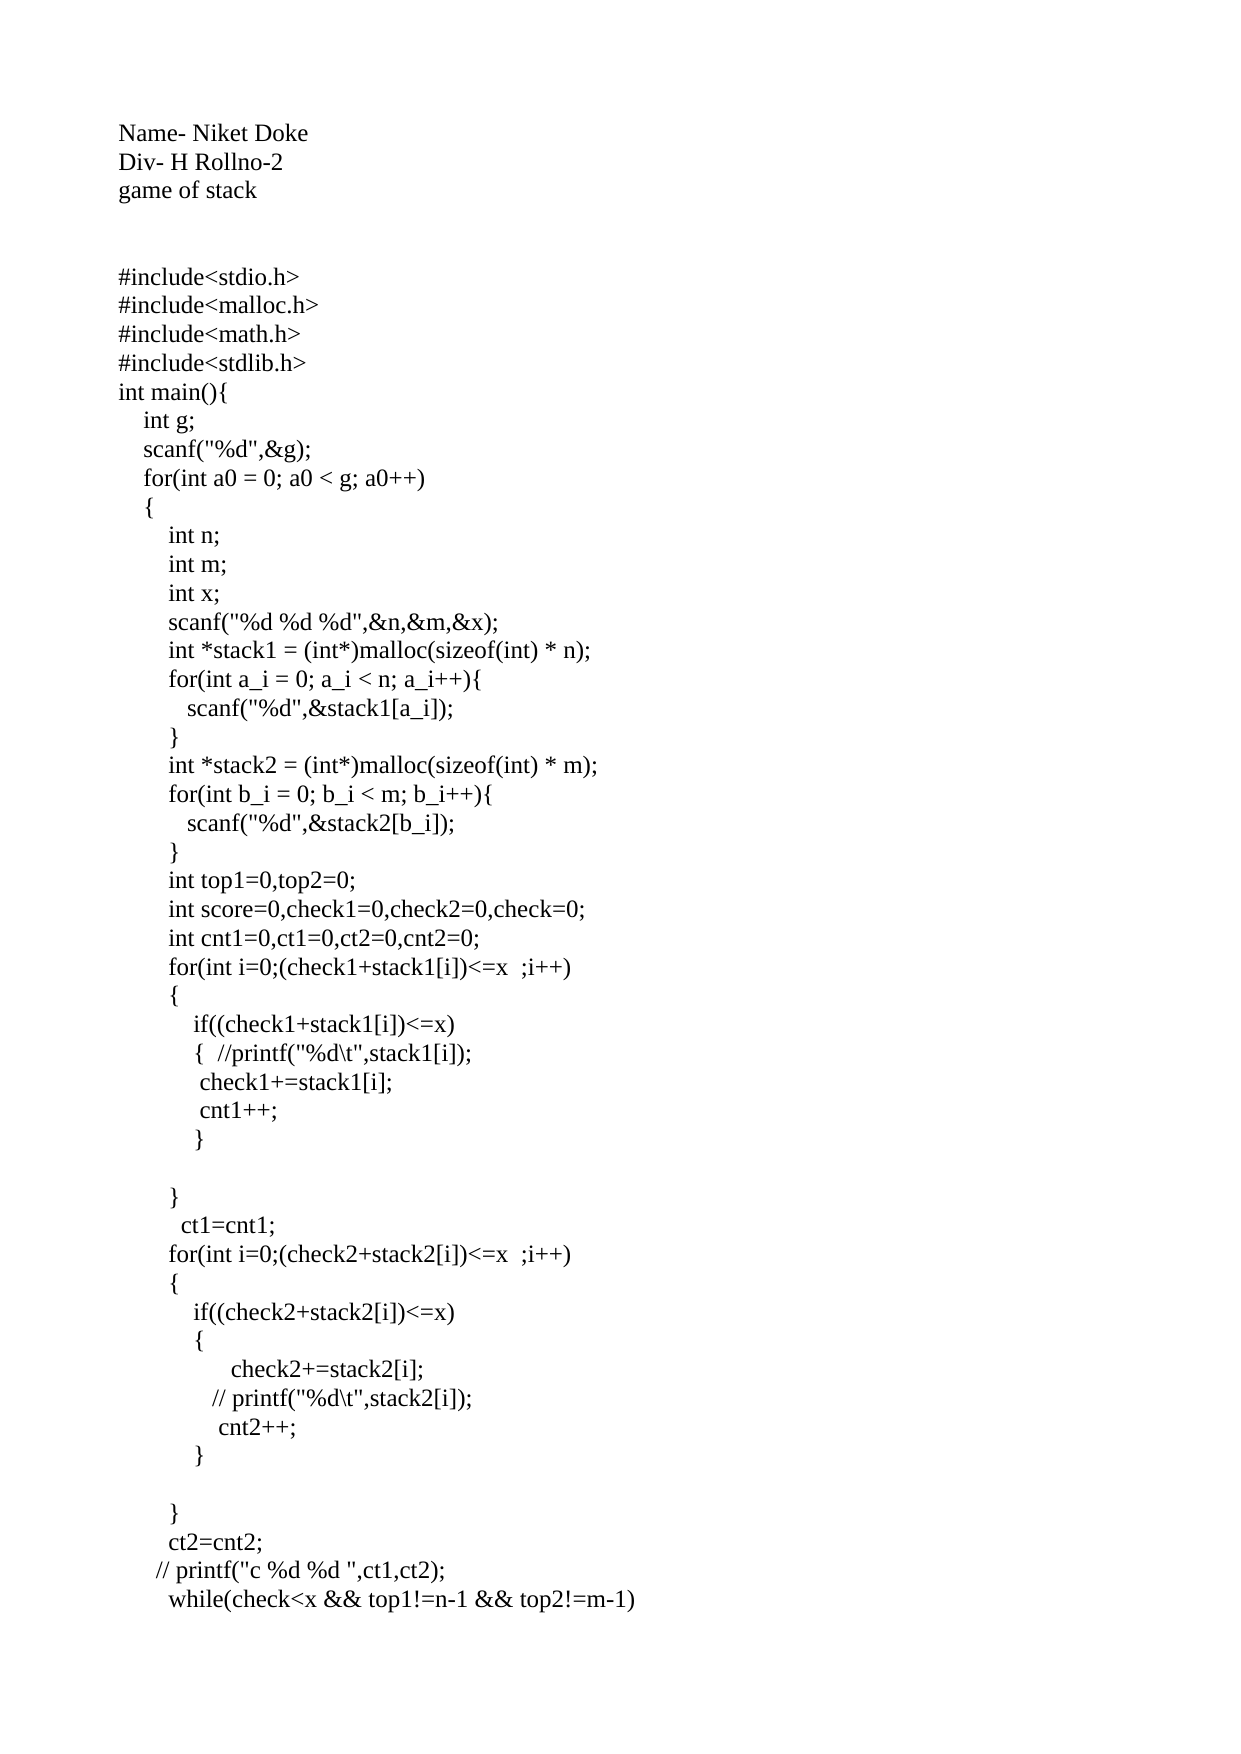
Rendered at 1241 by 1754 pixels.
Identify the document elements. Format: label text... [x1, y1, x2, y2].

text for(int i=0;(check1+stack1[i])<=x ;i++) [118, 952, 1122, 981]
text } [118, 1498, 1122, 1527]
text int *stack1 = (int*)malloc(sizeof(int) * n); [118, 636, 1122, 664]
text Div- H Rollno-2 [118, 147, 1122, 176]
text int m; [118, 549, 1122, 578]
text ct1=cnt1; [118, 1211, 1122, 1239]
text scanf("%d",&stack2[b_i]); [118, 808, 1122, 837]
text int g; [118, 406, 1122, 434]
text int x; [118, 578, 1122, 607]
text scanf("%d %d %d",&n,&m,&x); [118, 607, 1122, 636]
text { [118, 1326, 1122, 1354]
text { [118, 981, 1122, 1009]
text int n; [118, 521, 1122, 549]
text // printf("%d\t",stack2[i]); [118, 1383, 1122, 1412]
text check2+=stack2[i]; [118, 1354, 1122, 1383]
text int main(){ [118, 377, 1122, 406]
text for(int a0 = 0; a0 < g; a0++) [118, 463, 1122, 492]
text #include<stdio.h> [118, 262, 1122, 291]
text { [118, 492, 1122, 521]
text #include<stdlib.h> [118, 348, 1122, 377]
text } [118, 1124, 1122, 1153]
text } [118, 1182, 1122, 1211]
text scanf("%d",&g); [118, 434, 1122, 463]
text } [118, 837, 1122, 866]
text cnt2++; [118, 1412, 1122, 1441]
text if((check1+stack1[i])<=x) [118, 1009, 1122, 1038]
text #include<malloc.h> [118, 291, 1122, 319]
text { [118, 1268, 1122, 1297]
text while(check<x && top1!=n-1 && top2!=m-1) [118, 1584, 1122, 1613]
text ct2=cnt2; [118, 1527, 1122, 1556]
text Name- Niket Doke [118, 118, 1122, 147]
text { //printf("%d\t",stack1[i]); [118, 1038, 1122, 1067]
text int score=0,check1=0,check2=0,check=0; [118, 894, 1122, 923]
text check1+=stack1[i]; [118, 1067, 1122, 1096]
text int top1=0,top2=0; [118, 866, 1122, 894]
text int cnt1=0,ct1=0,ct2=0,cnt2=0; [118, 923, 1122, 952]
text // printf("c %d %d ",ct1,ct2); [118, 1556, 1122, 1584]
text } [118, 1441, 1122, 1469]
text for(int i=0;(check2+stack2[i])<=x ;i++) [118, 1239, 1122, 1268]
text for(int b_i = 0; b_i < m; b_i++){ [118, 779, 1122, 808]
text for(int a_i = 0; a_i < n; a_i++){ [118, 664, 1122, 693]
text game of stack [118, 176, 1122, 204]
text if((check2+stack2[i])<=x) [118, 1297, 1122, 1326]
text } [118, 722, 1122, 751]
text #include<math.h> [118, 319, 1122, 348]
text cnt1++; [118, 1096, 1122, 1124]
text int *stack2 = (int*)malloc(sizeof(int) * m); [118, 751, 1122, 779]
text scanf("%d",&stack1[a_i]); [118, 693, 1122, 722]
